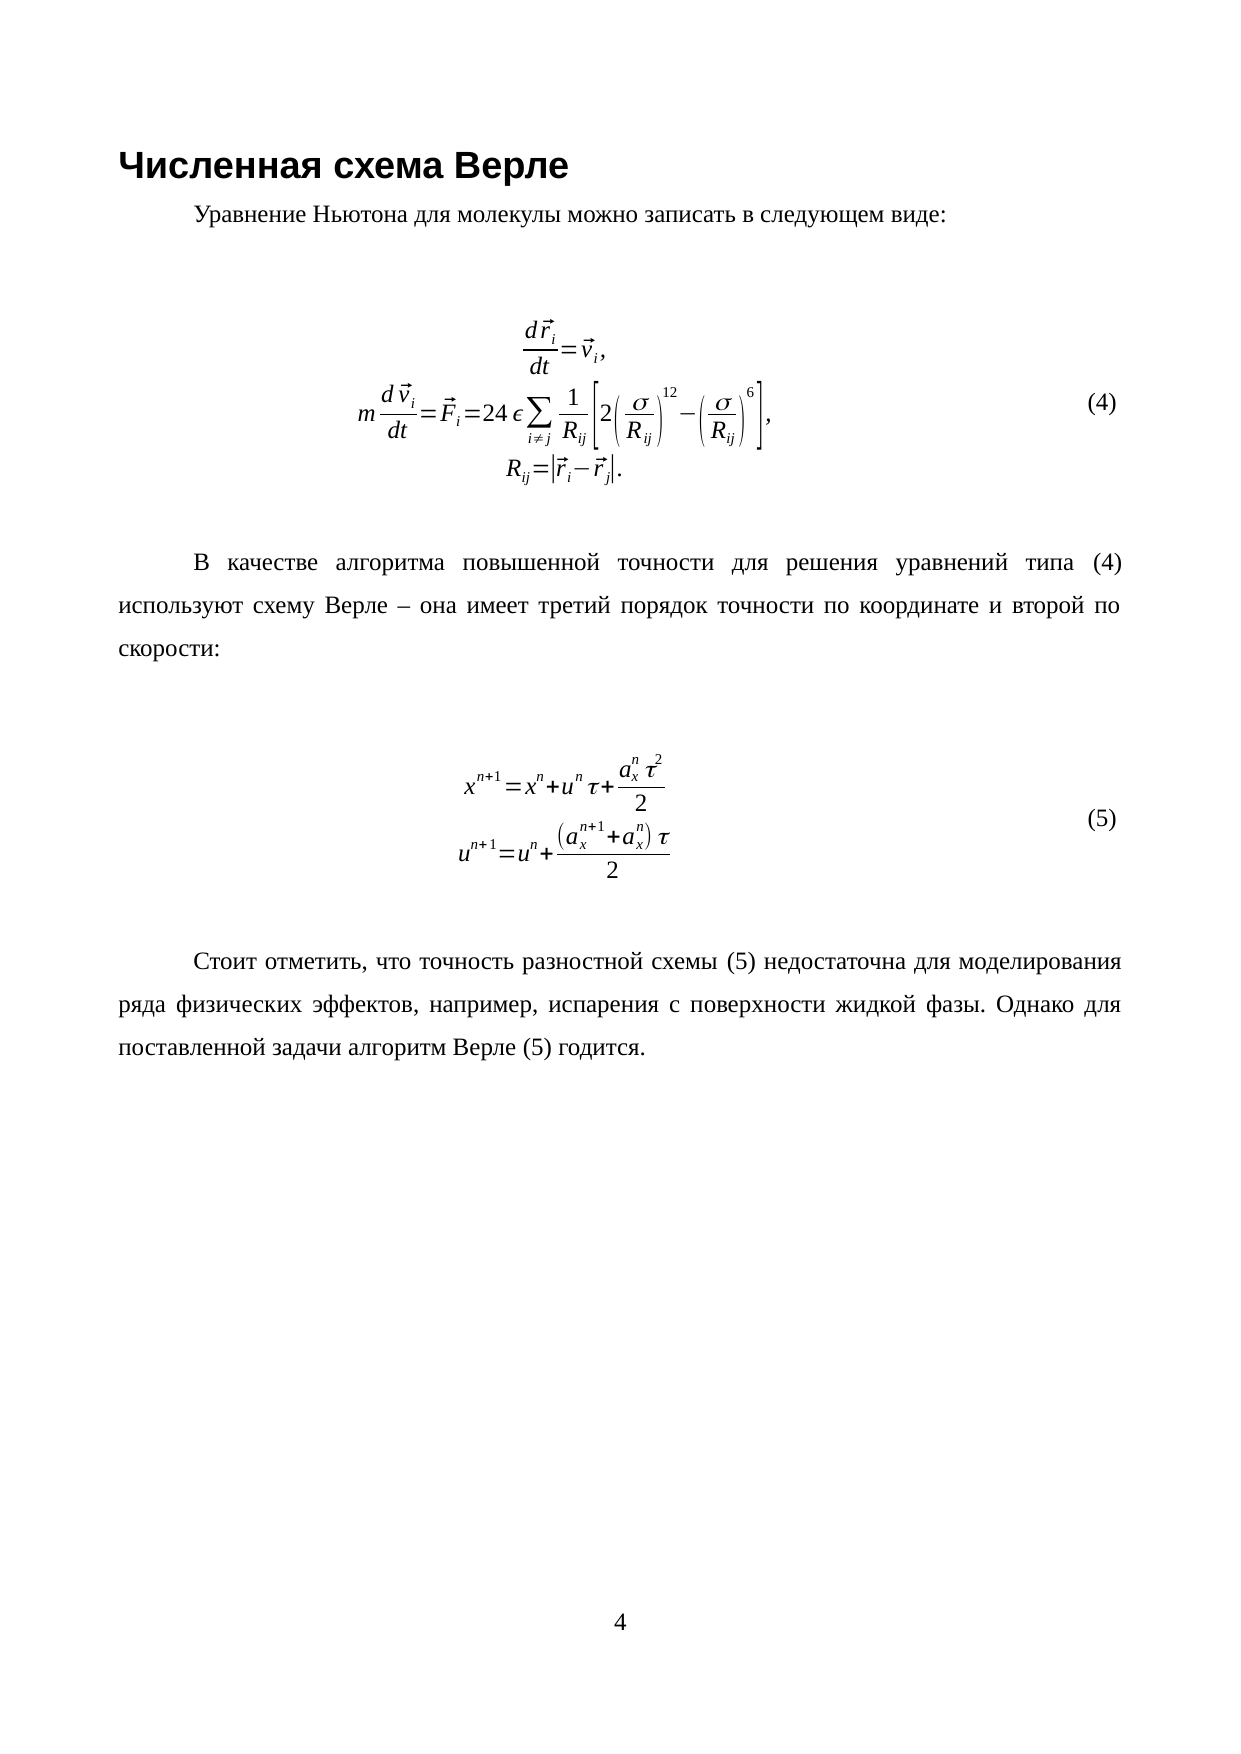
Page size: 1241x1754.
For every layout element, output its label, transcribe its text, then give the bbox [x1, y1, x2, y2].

text Стоит отметить, что точность разностной схемы (5) недостаточна для моделирования ряда физических эффектов, например, испарения с поверхности жидкой фазы. Однако для поставленной задачи алгоритм Верле (5) годится. [118, 946, 1122, 1061]
subtitle Численная схема Верле [118, 143, 1122, 187]
table_header [118, 311, 1010, 491]
table_header (4) [1010, 311, 1122, 491]
text В качестве алгоритма повышенной точности для решения уравнений типа (4) используют схему Верле – она имеет третий порядок точности по координате и второй по скорости: [118, 547, 1122, 662]
table_header (5) [1010, 745, 1122, 890]
table_header [118, 745, 1010, 890]
text Уравнение Ньютона для молекулы можно записать в следующем виде: [118, 199, 1122, 228]
